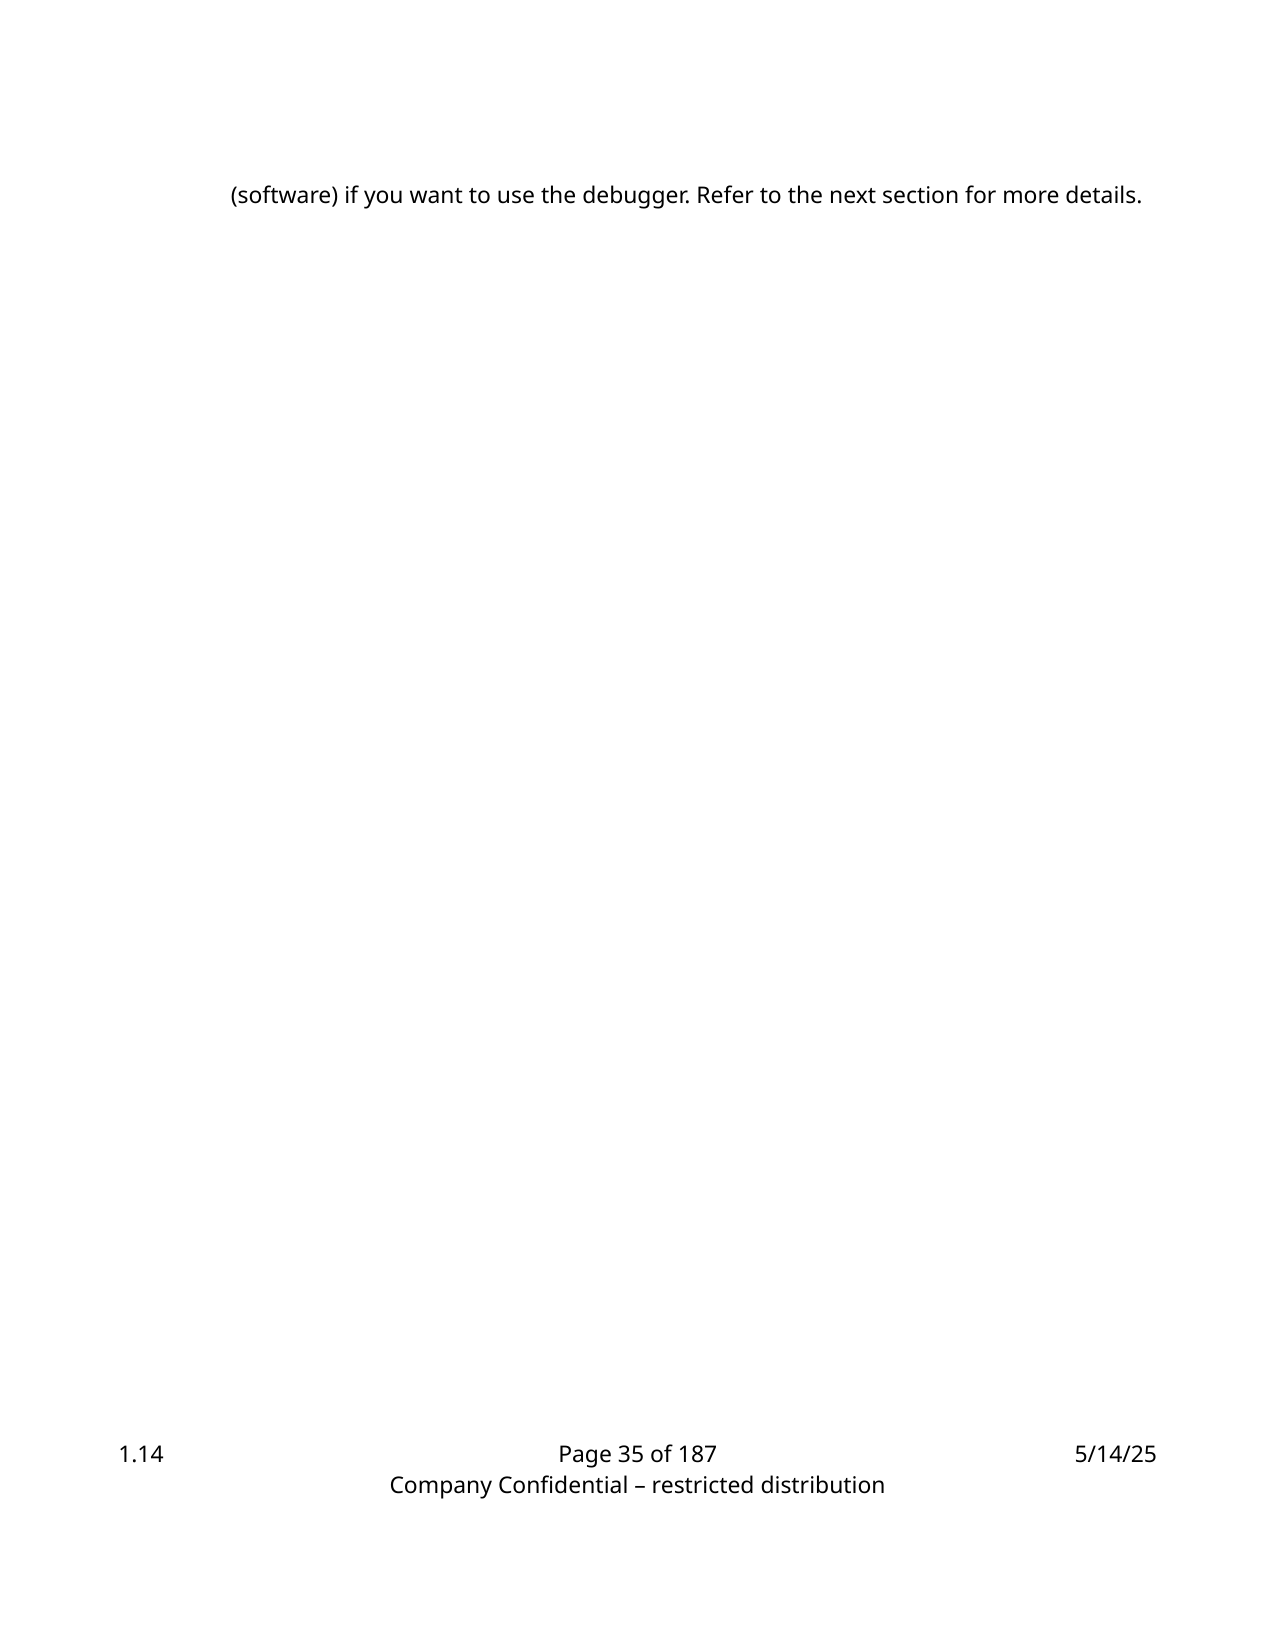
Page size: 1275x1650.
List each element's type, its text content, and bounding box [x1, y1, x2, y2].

list (software) if you want to use the debugger. Refer to the next section for more details. [193, 179, 1157, 210]
